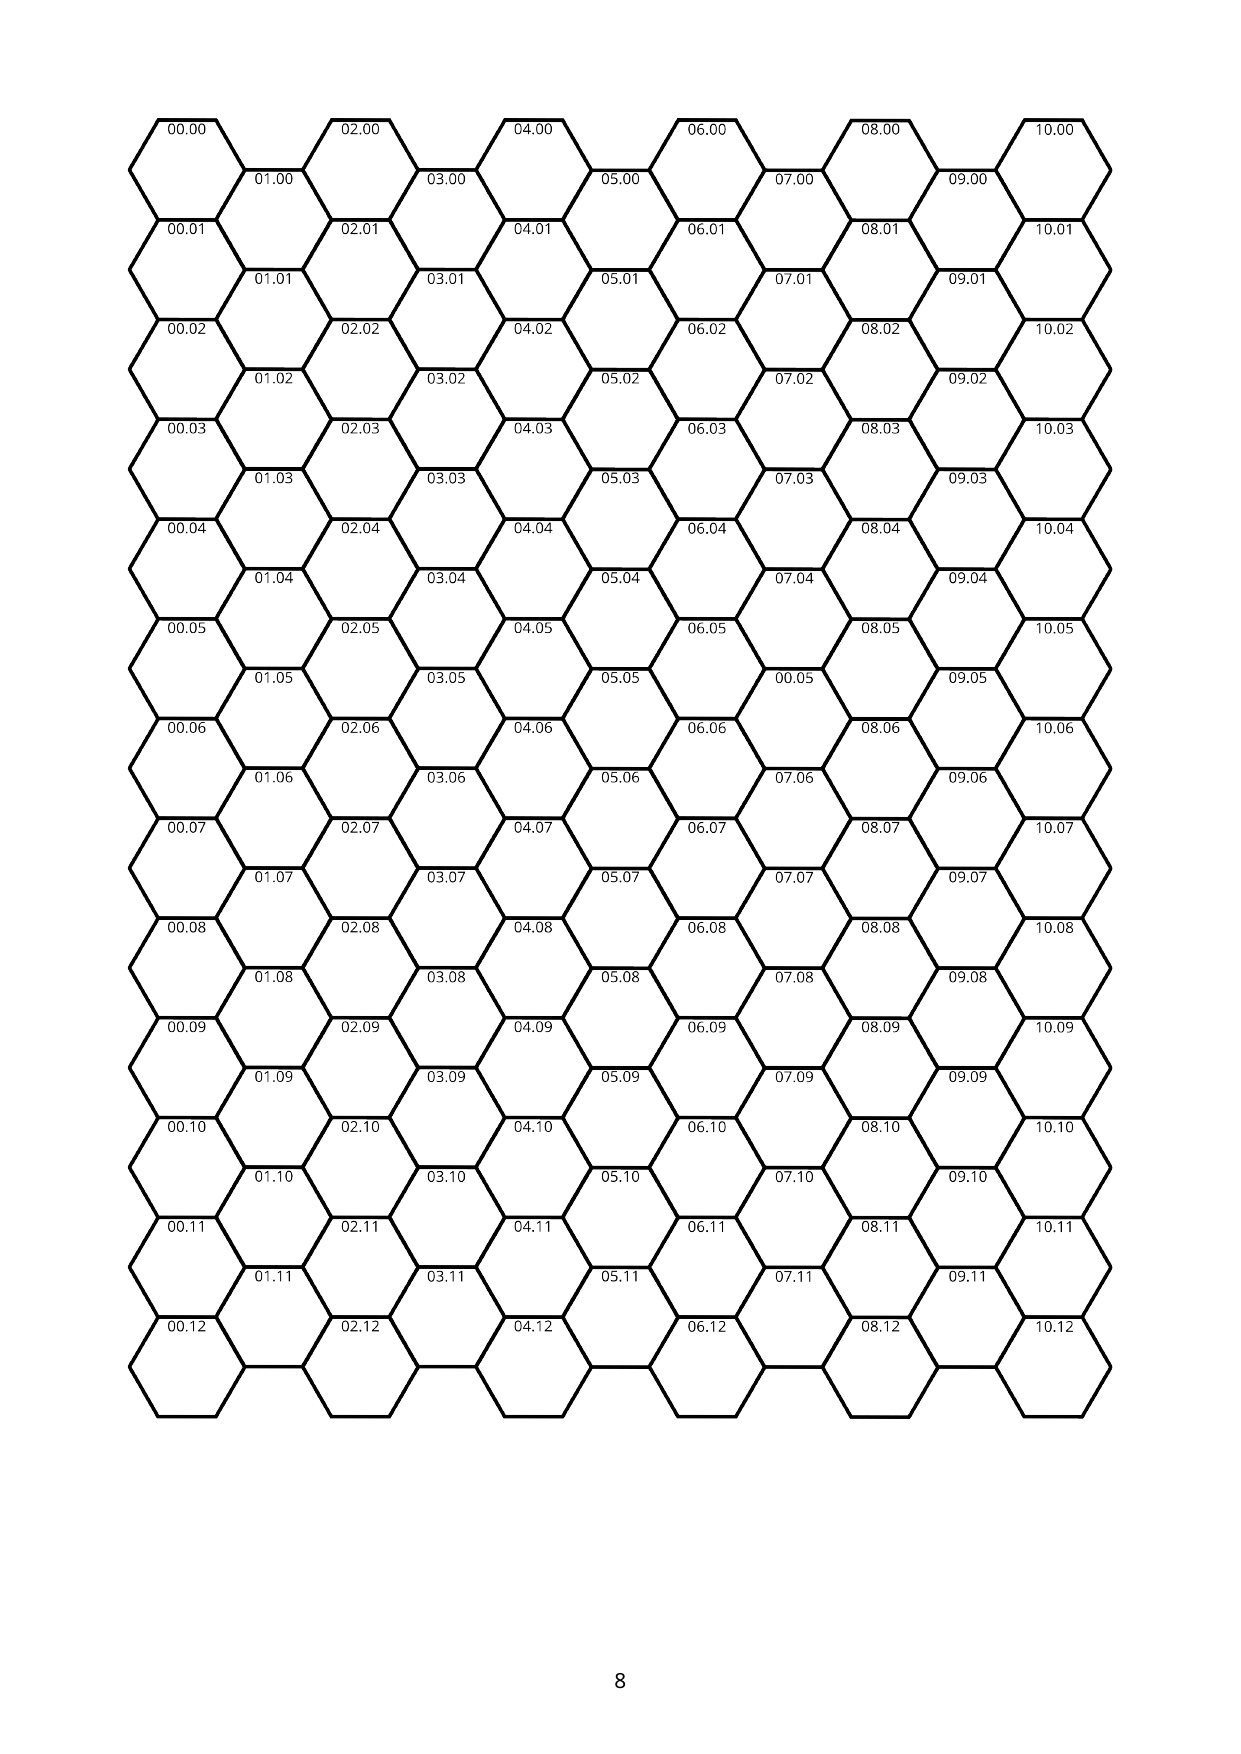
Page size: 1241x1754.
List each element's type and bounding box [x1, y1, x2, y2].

picture [127, 118, 1113, 1419]
